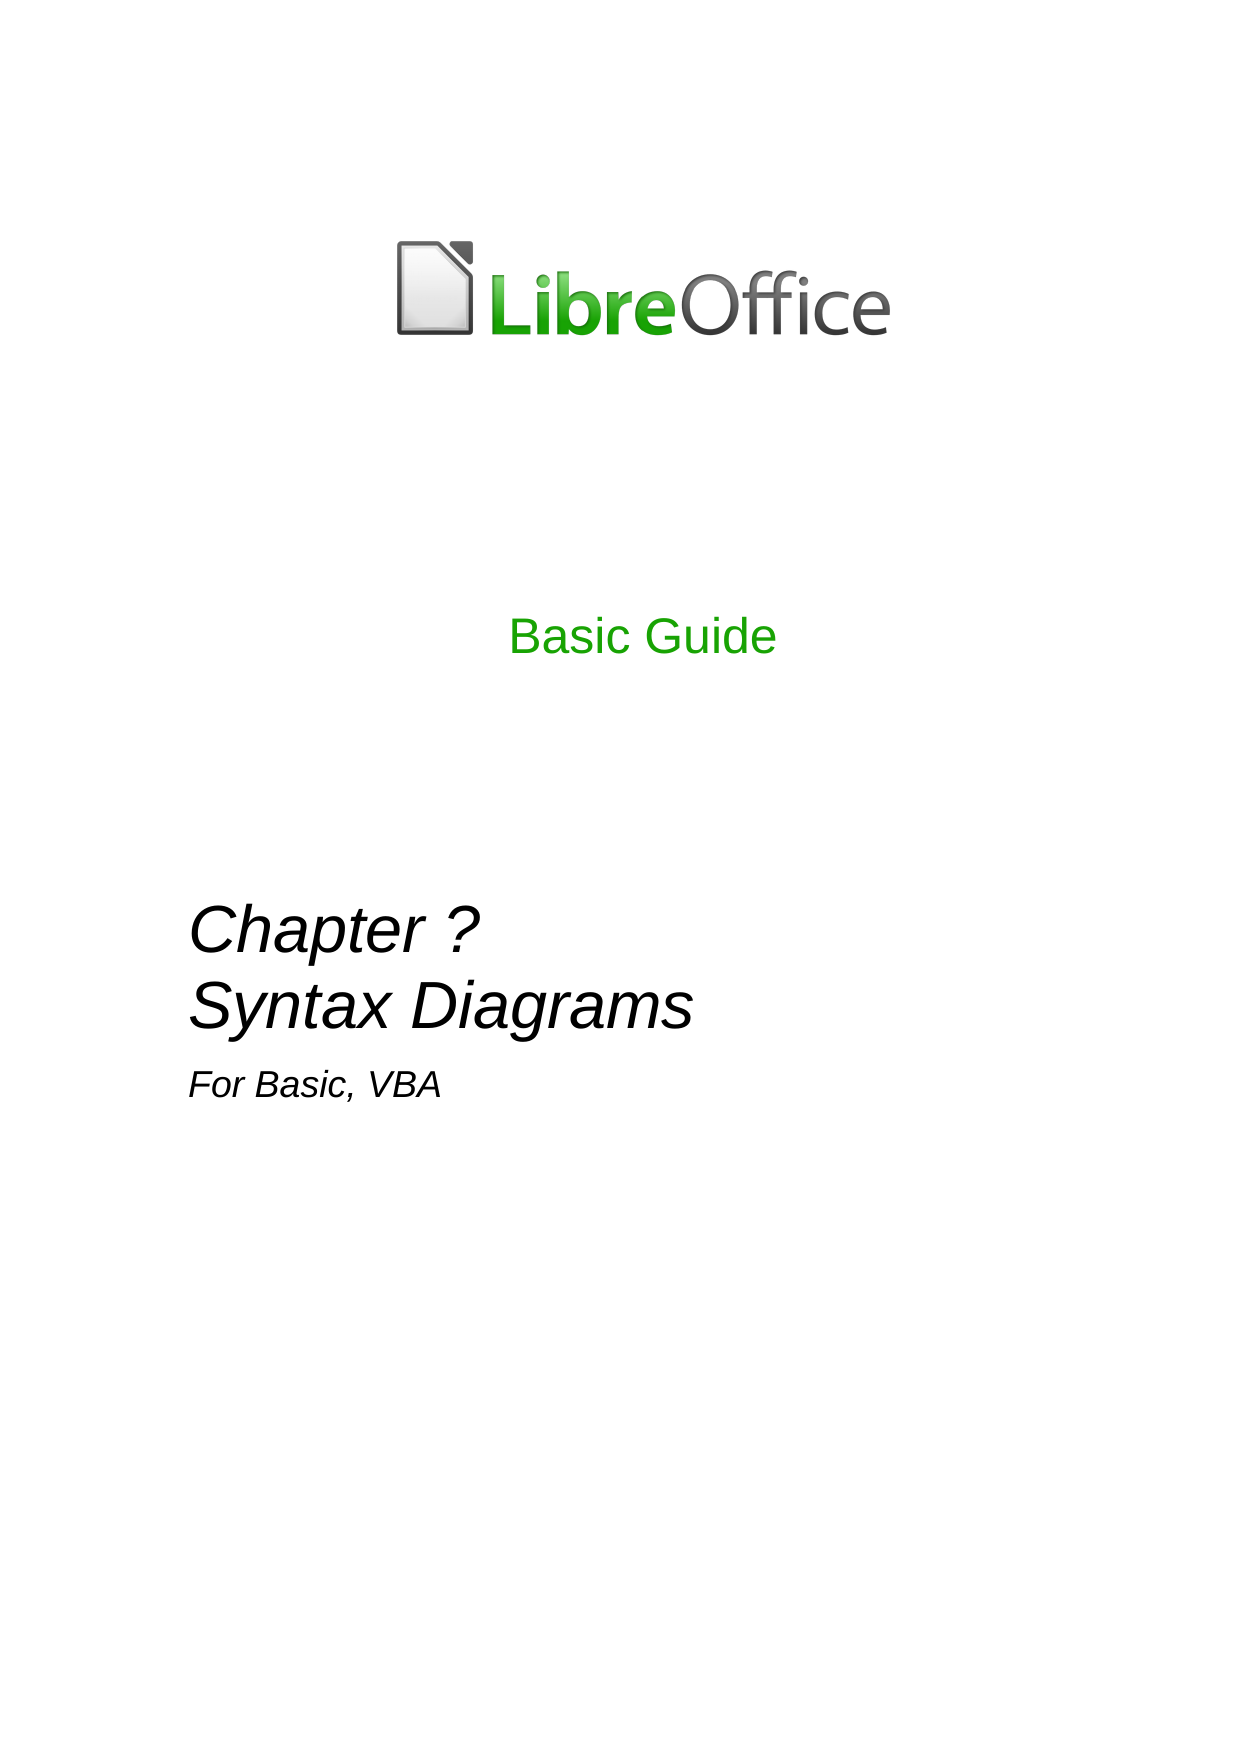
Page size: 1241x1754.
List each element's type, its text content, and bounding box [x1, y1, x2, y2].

picture [392, 236, 893, 342]
text Basic Guide [188, 607, 1098, 664]
title Chapter ? Syntax Diagrams [188, 889, 1098, 1043]
subtitle For Basic, VBA [188, 1062, 1098, 1105]
